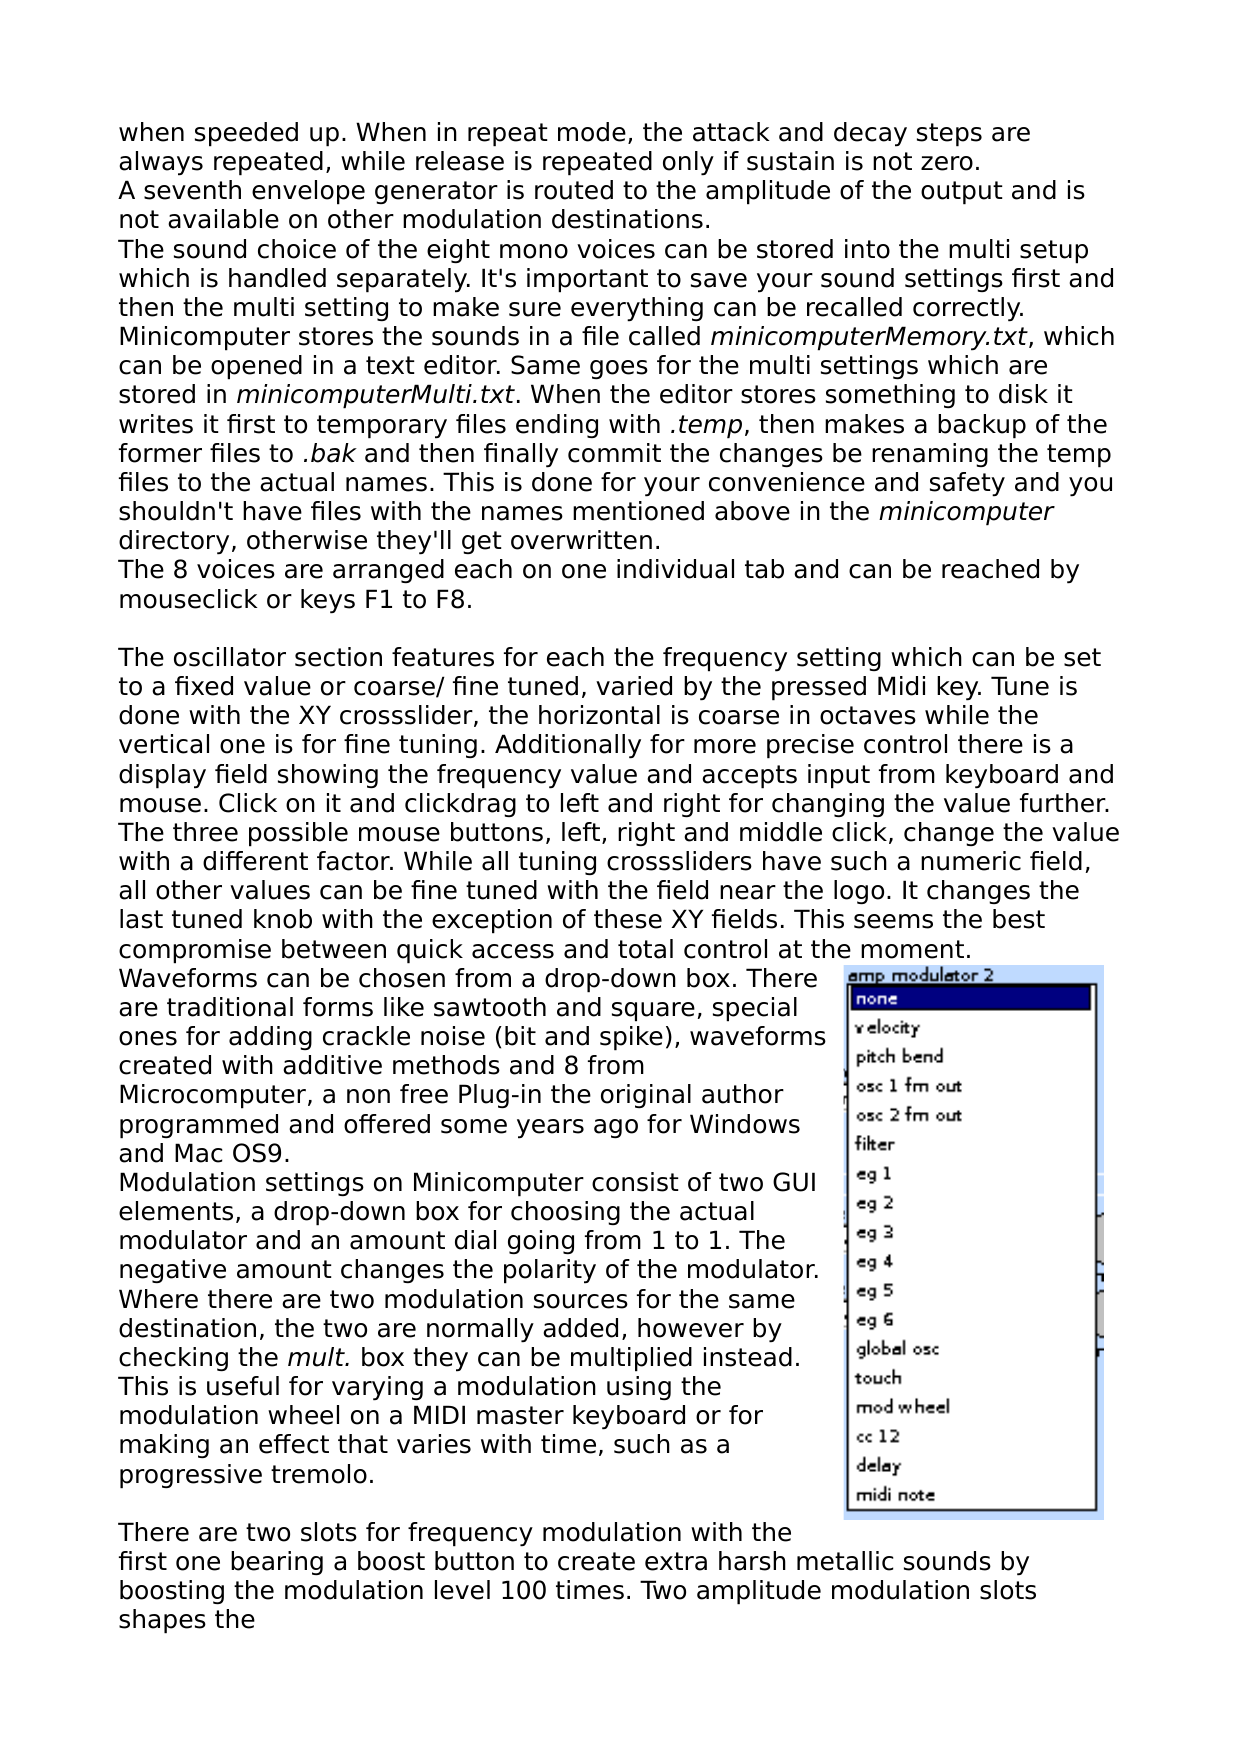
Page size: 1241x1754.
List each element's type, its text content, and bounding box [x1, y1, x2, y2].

text The sound choice of the eight mono voices can be stored into the multi setup which is handled separately. It's important to save your sound settings first and then the multi setting to make sure everything can be recalled correctly. [118, 235, 1122, 322]
text when speeded up. When in repeat mode, the attack and decay steps are always repeated, while release is repeated only if sustain is not zero. [118, 118, 1122, 176]
text The 8 voices are arranged each on one individual tab and can be reached by mouseclick or keys F1 to F8. [118, 556, 1122, 614]
text Waveforms can be chosen from a drop-down box. There are traditional forms like sawtooth and square, special ones for adding crackle noise (bit and spike), waveforms created with additive methods and 8 from Microcomputer, a non free Plug-in the original author programmed and offered some years ago for Windows and Mac OS9. [118, 964, 1122, 1168]
text Modulation settings on Minicomputer consist of two GUI elements, a drop-down box for choosing the actual modulator and an amount dial going from ­1 to 1. The negative amount changes the polarity of the modulator. [118, 1168, 843, 1285]
text There are two slots for frequency modulation with the first one bearing a boost button to create extra harsh metallic sounds by boosting the modulation level 100 times. Two amplitude modulation slots shapes the [118, 1518, 1122, 1635]
text A seventh envelope generator is routed to the amplitude of the output and is not available on other modulation destinations. [118, 176, 1122, 235]
text Where there are two modulation sources for the same destination, the two are normally added, however by checking the mult. box they can be multiplied instead. This is useful for varying a modulation using the modulation wheel on a MIDI master keyboard or for making an effect that varies with time, such as a progressive tremolo. [118, 1285, 843, 1489]
text The oscillator section features for each the frequency setting which can be set to a fixed value or coarse/ fine tuned, varied by the pressed Midi key. Tune is done with the X­Y cross­slider, the horizontal is coarse in octaves while the vertical one is for fine tuning. Additionally for more precise control there is a display field showing the frequency value and accepts input from keyboard and mouse. Click on it and click­drag to left and right for changing the value further. The three possible mouse buttons, left, right and middle click, change the value with a different factor. While all tuning cross­sliders have such a numeric field, all other values can be fine tuned with the field near the logo. It changes the last tuned knob with the exception of these X­Y fields. This seems the best compromise between quick access and total control at the moment. [118, 643, 1122, 964]
picture [843, 965, 1104, 1520]
text Minicomputer stores the sounds in a file called minicomputerMemory.txt, which can be opened in a text editor. Same goes for the multi settings which are stored in minicomputerMulti.txt. When the editor stores something to disk it writes it first to temporary files ending with .temp, then makes a backup of the former files to .bak and then finally commit the changes be renaming the temp files to the actual names. This is done for your convenience and safety and you shouldn't have files with the names mentioned above in the minicomputer directory, otherwise they'll get overwritten. [118, 322, 1122, 556]
